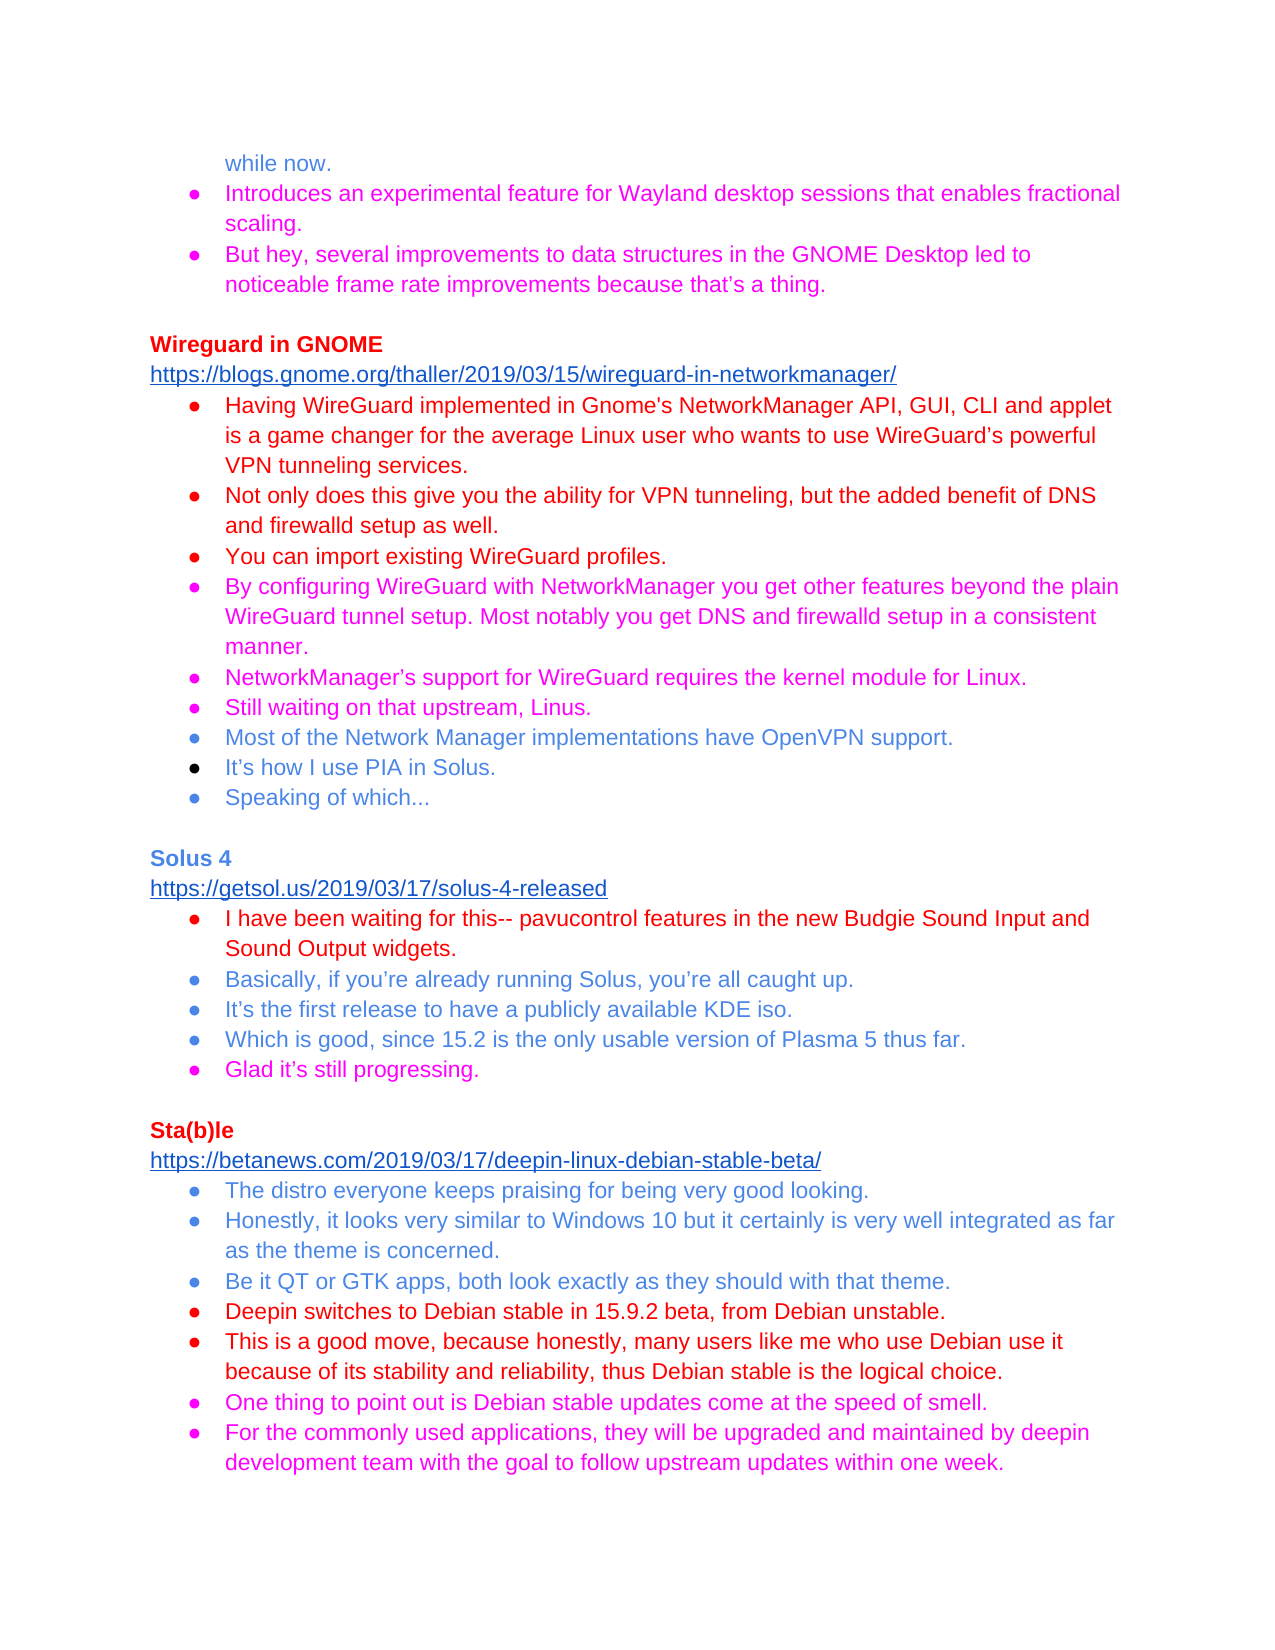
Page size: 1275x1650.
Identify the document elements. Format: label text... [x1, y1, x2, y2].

list Not only does this give you the ability for VPN tunneling, but the added benefit of DNS and firewalld setup as well. [187, 482, 1125, 539]
list Be it QT or GTK apps, both look exactly as they should with that theme. [187, 1268, 1125, 1294]
list Introduces an experimental feature for Wayland desktop sessions that enables fractional scaling. [187, 180, 1125, 237]
text Solus 4 [150, 845, 1125, 871]
list Deepin switches to Debian stable in 15.9.2 beta, from Debian unstable. [187, 1298, 1125, 1324]
list Basically, if you’re already running Solus, you’re all caught up. [187, 966, 1125, 992]
list Honestly, it looks very similar to Windows 10 but it certainly is very well integrated as far as the theme is concerned. [187, 1207, 1125, 1264]
list Speaking of which... [187, 784, 1125, 811]
list This is a good move, because honestly, many users like me who use Debian use it because of its stability and reliability, thus Debian stable is the logical choice. [187, 1328, 1125, 1385]
list Most of the Network Manager implementations have OpenVPN support. [187, 724, 1125, 750]
list Glad it’s still progressing. [187, 1056, 1125, 1083]
list It’s how I use PIA in Solus. [187, 754, 1125, 781]
list One thing to point out is Debian stable updates come at the speed of smell. [187, 1388, 1125, 1415]
text Sta(b)le [150, 1117, 1125, 1143]
list For the commonly used applications, they will be upgraded and maintained by deepin development team with the goal to follow upstream updates within one week. [187, 1419, 1125, 1475]
list I have been waiting for this-- pavucontrol features in the new Budgie Sound Input and Sound Output widgets. [187, 905, 1125, 962]
list You can import existing WireGuard profiles. [187, 543, 1125, 569]
text https://betanews.com/2019/03/17/deepin-linux-debian-stable-beta/ [150, 1147, 1125, 1173]
text https://blogs.gnome.org/thaller/2019/03/15/wireguard-in-networkmanager/ [150, 361, 1125, 388]
list Which is good, since 15.2 is the only usable version of Plasma 5 thus far. [187, 1026, 1125, 1052]
list The distro everyone keeps praising for being very good looking. [187, 1177, 1125, 1203]
list But hey, several improvements to data structures in the GNOME Desktop led to noticeable frame rate improvements because that’s a thing. [187, 241, 1125, 297]
text Wireguard in GNOME [150, 331, 1125, 358]
text https://getsol.us/2019/03/17/solus-4-released [150, 875, 1125, 901]
list NetworkManager’s support for WireGuard requires the kernel module for Linux. [187, 663, 1125, 690]
list It’s the first release to have a publicly available KDE iso. [187, 996, 1125, 1022]
list Still waiting on that upstream, Linus. [187, 694, 1125, 720]
list Having WireGuard implemented in Gnome's NetworkManager API, GUI, CLI and applet is a game changer for the average Linux user who wants to use WireGuard’s powerful VPN tunneling services. [187, 392, 1125, 478]
list By configuring WireGuard with NetworkManager you get other features beyond the plain WireGuard tunnel setup. Most notably you get DNS and firewalld setup in a consistent manner. [187, 573, 1125, 660]
list while now. [187, 150, 1125, 176]
